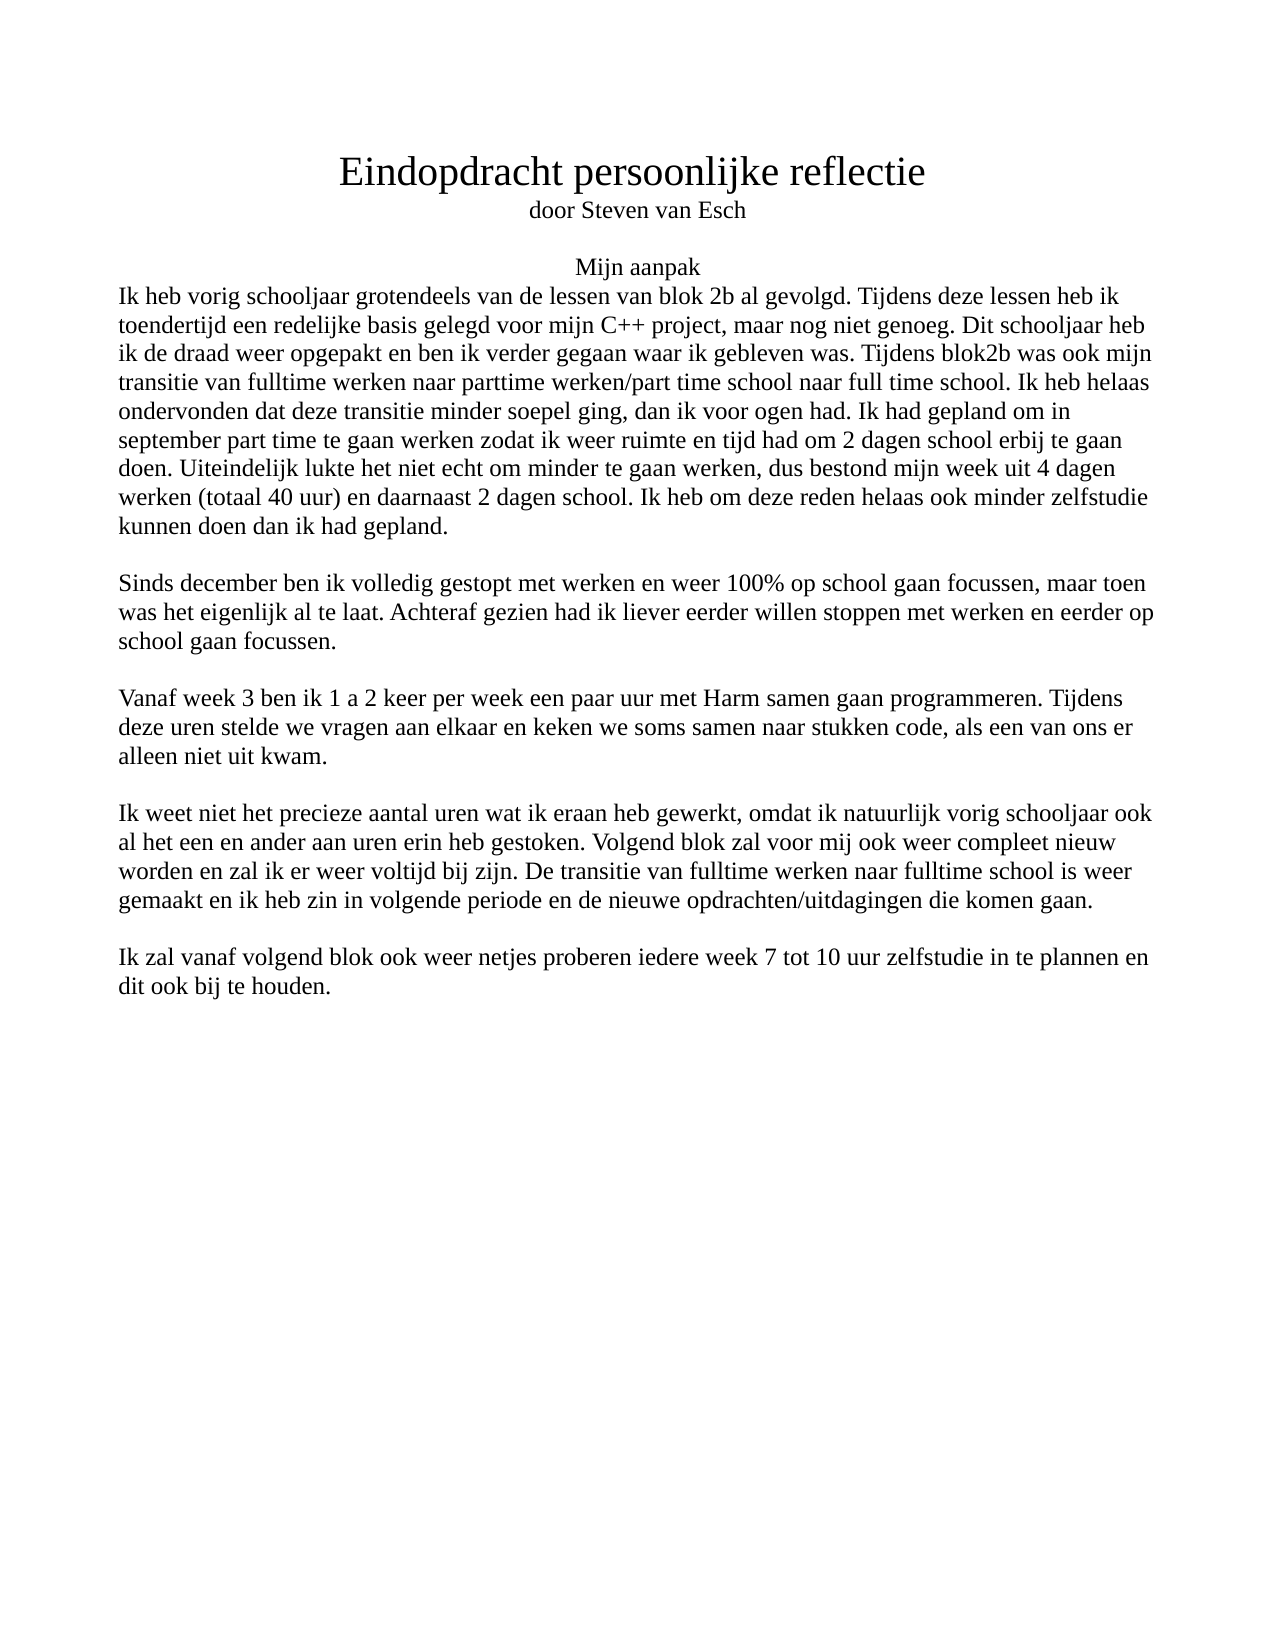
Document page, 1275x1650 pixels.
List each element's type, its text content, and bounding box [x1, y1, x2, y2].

text Vanaf week 3 ben ik 1 a 2 keer per week een paar uur met Harm samen gaan programmeren. Tijdens deze uren stelde we vragen aan elkaar en keken we soms samen naar stukken code, als een van ons er alleen niet uit kwam. [118, 683, 1157, 770]
text Ik zal vanaf volgend blok ook weer netjes proberen iedere week 7 tot 10 uur zelfstudie in te plannen en dit ook bij te houden. [118, 942, 1157, 1000]
text Sinds december ben ik volledig gestopt met werken en weer 100% op school gaan focussen, maar toen was het eigenlijk al te laat. Achteraf gezien had ik liever eerder willen stoppen met werken en eerder op school gaan focussen. [118, 568, 1157, 655]
text Eindopdracht persoonlijke reflectie [118, 147, 1157, 195]
text door Steven van Esch [118, 195, 1157, 223]
text Ik heb vorig schooljaar grotendeels van de lessen van blok 2b al gevolgd. Tijdens deze lessen heb ik toendertijd een redelijke basis gelegd voor mijn C++ project, maar nog niet genoeg. Dit schooljaar heb ik de draad weer opgepakt en ben ik verder gegaan waar ik gebleven was. Tijdens blok2b was ook mijn transitie van fulltime werken naar parttime werken/part time school naar full time school. Ik heb helaas ondervonden dat deze transitie minder soepel ging, dan ik voor ogen had. Ik had gepland om in september part time te gaan werken zodat ik weer ruimte en tijd had om 2 dagen school erbij te gaan doen. Uiteindelijk lukte het niet echt om minder te gaan werken, dus bestond mijn week uit 4 dagen werken (totaal 40 uur) en daarnaast 2 dagen school. Ik heb om deze reden helaas ook minder zelfstudie kunnen doen dan ik had gepland. [118, 281, 1157, 540]
text Mijn aanpak [118, 252, 1157, 281]
text Ik weet niet het precieze aantal uren wat ik eraan heb gewerkt, omdat ik natuurlijk vorig schooljaar ook al het een en ander aan uren erin heb gestoken. Volgend blok zal voor mij ook weer compleet nieuw worden en zal ik er weer voltijd bij zijn. De transitie van fulltime werken naar fulltime school is weer gemaakt en ik heb zin in volgende periode en de nieuwe opdrachten/uitdagingen die komen gaan. [118, 798, 1157, 913]
